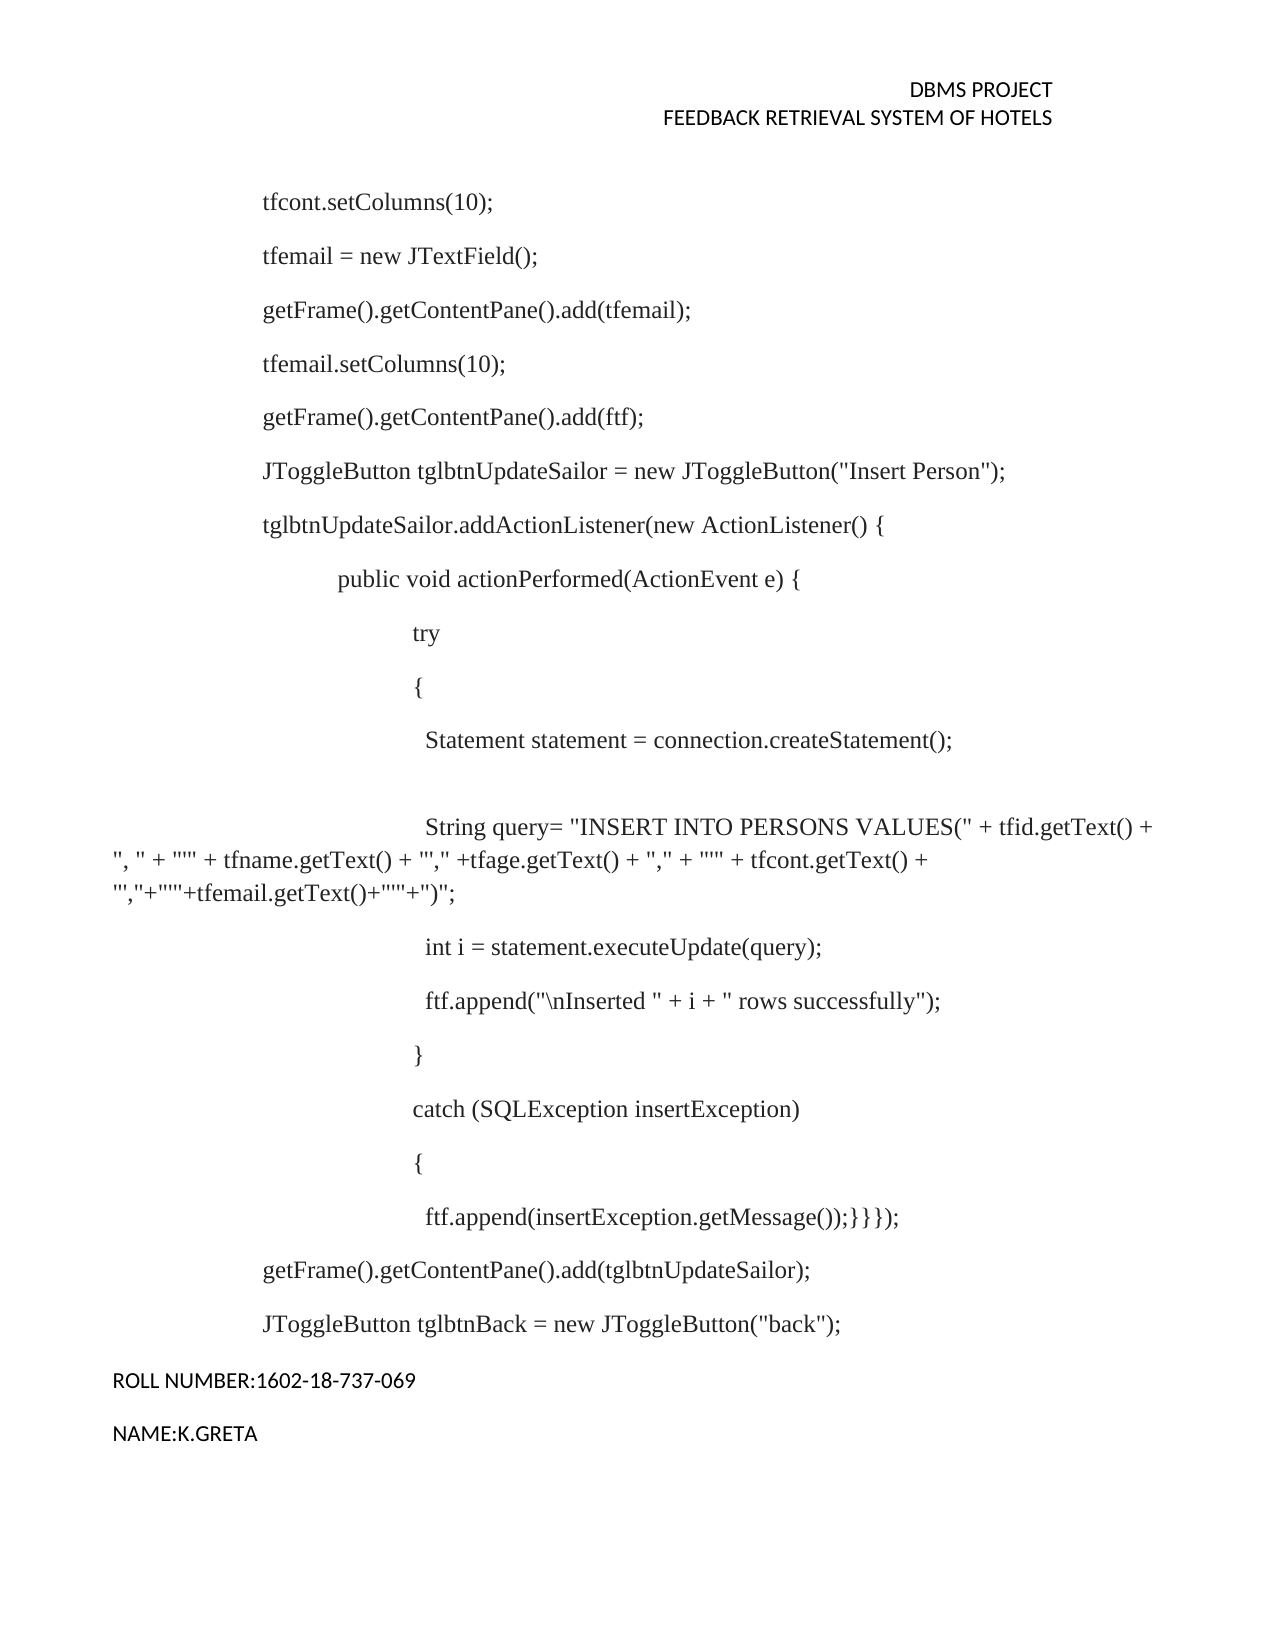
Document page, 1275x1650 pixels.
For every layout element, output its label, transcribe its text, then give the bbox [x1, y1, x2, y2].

text tfemail = new JTextField(); [112, 241, 1162, 270]
text JToggleButton tglbtnBack = new JToggleButton("back"); [112, 1309, 1162, 1338]
text JToggleButton tglbtnUpdateSailor = new JToggleButton("Insert Person"); [112, 456, 1162, 485]
text getFrame().getContentPane().add(tglbtnUpdateSailor); [112, 1256, 1162, 1284]
text tfcont.setColumns(10); [112, 187, 1162, 216]
text ftf.append("\nInserted " + i + " rows successfully"); [112, 986, 1162, 1015]
text getFrame().getContentPane().add(ftf); [112, 402, 1162, 431]
text { [112, 1148, 1162, 1177]
text catch (SQLException insertException) [112, 1094, 1162, 1123]
text Statement statement = connection.createStatement(); [112, 726, 1162, 787]
text ftf.append(insertException.getMessage());}}}); [112, 1202, 1162, 1230]
text } [112, 1040, 1162, 1069]
text public void actionPerformed(ActionEvent e) { [112, 564, 1162, 593]
text tglbtnUpdateSailor.addActionListener(new ActionListener() { [112, 510, 1162, 539]
text { [112, 672, 1162, 701]
text try [112, 618, 1162, 647]
text tfemail.setColumns(10); [112, 349, 1162, 377]
text getFrame().getContentPane().add(tfemail); [112, 295, 1162, 323]
text String query= "INSERT INTO PERSONS VALUES(" + tfid.getText() + ", " + "'" + tfname.getText() + "'," +tfage.getText() + "," + "'" + tfcont.getText() + "',"+"'"+tfemail.getText()+"'"+")"; [112, 812, 1162, 907]
text int i = statement.executeUpdate(query); [112, 932, 1162, 961]
